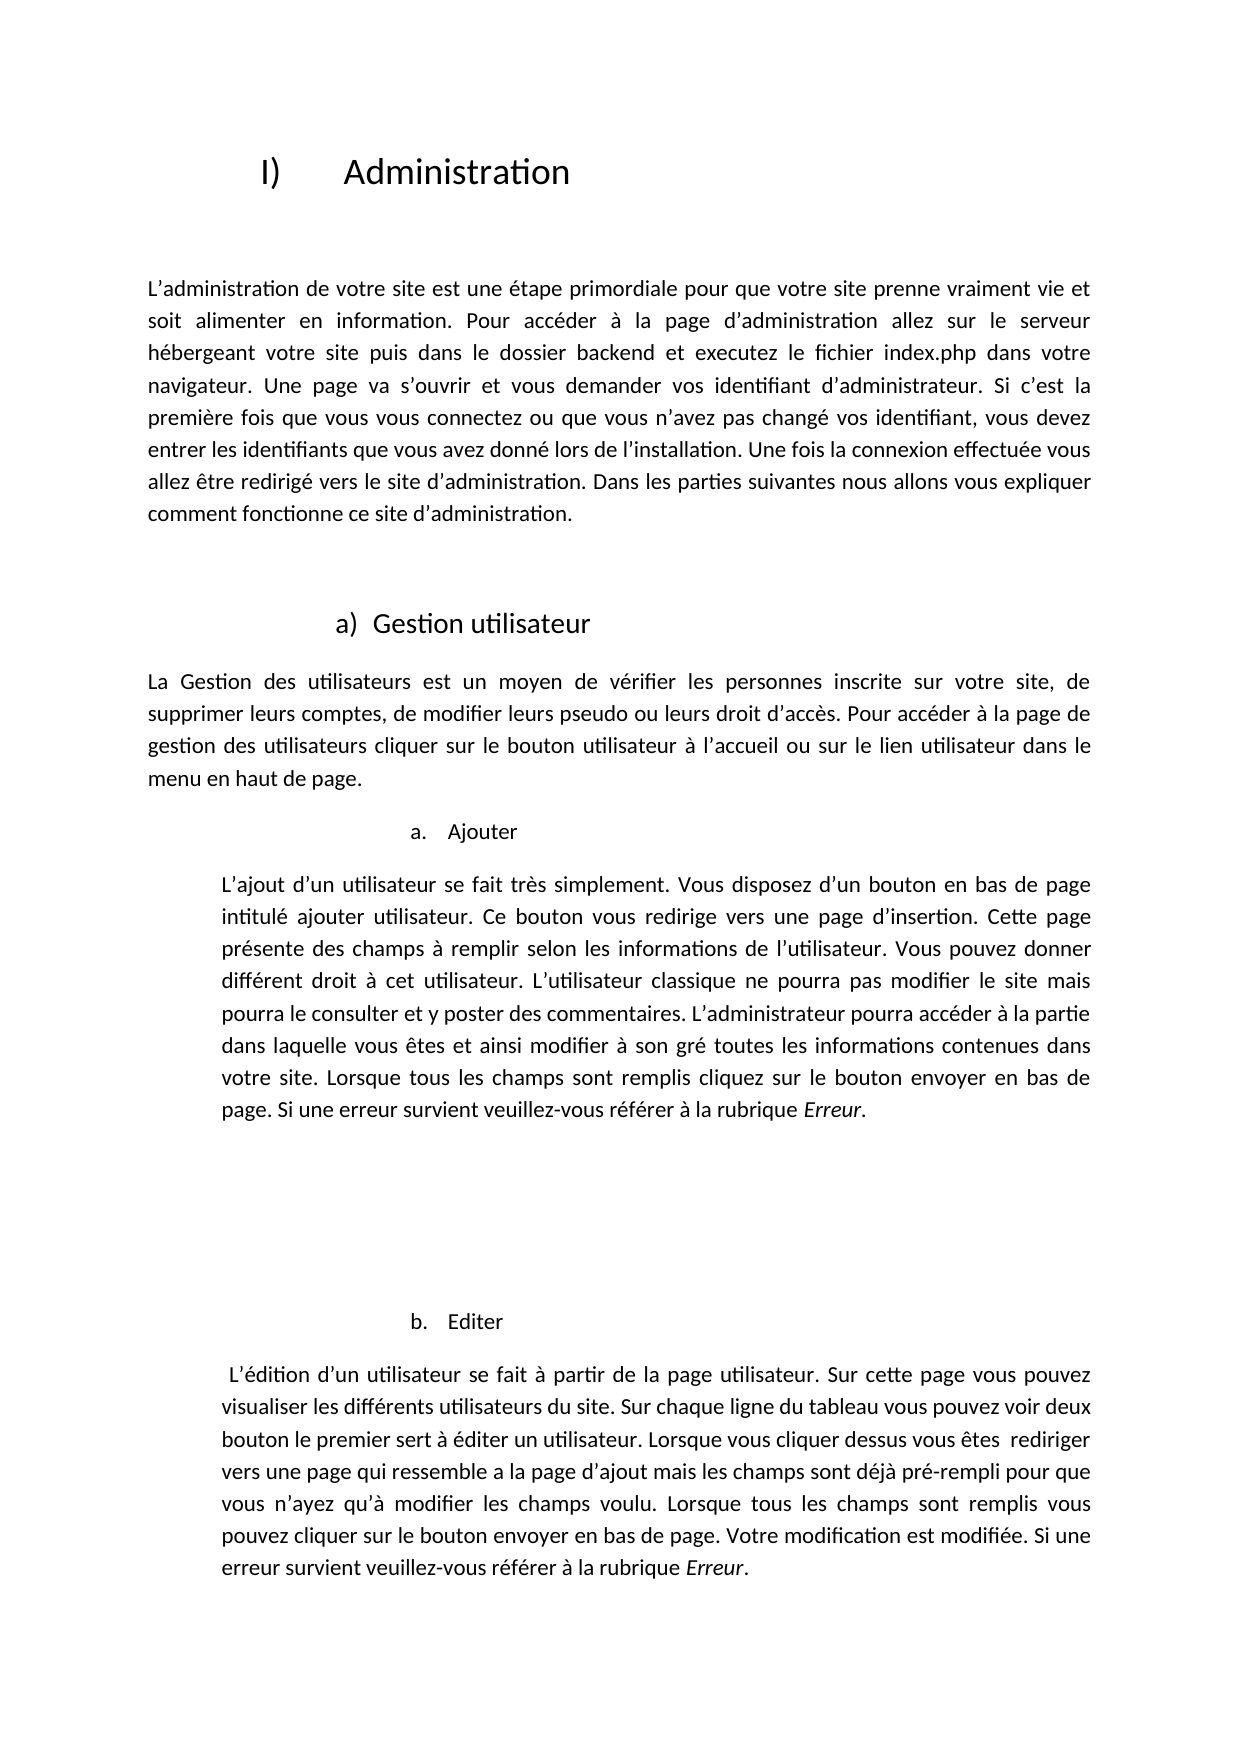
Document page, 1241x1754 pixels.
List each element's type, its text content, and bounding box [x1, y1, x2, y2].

text L’édition d’un utilisateur se fait à partir de la page utilisateur. Sur cette page vous pouvez visualiser les différents utilisateurs du site. Sur chaque ligne du tableau vous pouvez voir deux bouton le premier sert à éditer un utilisateur. Lorsque vous cliquer dessus vous êtes rediriger vers une page qui ressemble a la page d’ajout mais les champs sont déjà pré-rempli pour que vous n’ayez qu’à modifier les champs voulu. Lorsque tous les champs sont remplis vous pouvez cliquer sur le bouton envoyer en bas de page. Votre modification est modifiée. Si une erreur survient veuillez-vous référer à la rubrique Erreur. [221, 1360, 1093, 1581]
list Ajouter [410, 817, 1093, 845]
list Gestion utilisateur [335, 606, 1093, 641]
text La Gestion des utilisateurs est un moyen de vérifier les personnes inscrite sur votre site, de supprimer leurs comptes, de modifier leurs pseudo ou leurs droit d’accès. Pour accéder à la page de gestion des utilisateurs cliquer sur le bouton utilisateur à l’accueil ou sur le lien utilisateur dans le menu en haut de page. [148, 667, 1093, 792]
list Administration [260, 148, 1093, 193]
text L’ajout d’un utilisateur se fait très simplement. Vous disposez d’un bouton en bas de page intitulé ajouter utilisateur. Ce bouton vous redirige vers une page d’insertion. Cette page présente des champs à remplir selon les informations de l’utilisateur. Vous pouvez donner différent droit à cet utilisateur. L’utilisateur classique ne pourra pas modifier le site mais pourra le consulter et y poster des commentaires. L’administrateur pourra accéder à la partie dans laquelle vous êtes et ainsi modifier à son gré toutes les informations contenues dans votre site. Lorsque tous les champs sont remplis cliquez sur le bouton envoyer en bas de page. Si une erreur survient veuillez-vous référer à la rubrique Erreur. [221, 870, 1093, 1123]
text L’administration de votre site est une étape primordiale pour que votre site prenne vraiment vie et soit alimenter en information. Pour accéder à la page d’administration allez sur le serveur hébergeant votre site puis dans le dossier backend et executez le fichier index.php dans votre navigateur. Une page va s’ouvrir et vous demander vos identifiant d’administrateur. Si c’est la première fois que vous vous connectez ou que vous n’avez pas changé vos identifiant, vous devez entrer les identifiants que vous avez donné lors de l’installation. Une fois la connexion effectuée vous allez être redirigé vers le site d’administration. Dans les parties suivantes nous allons vous expliquer comment fonctionne ce site d’administration. [148, 274, 1093, 527]
list Editer [410, 1307, 1093, 1335]
